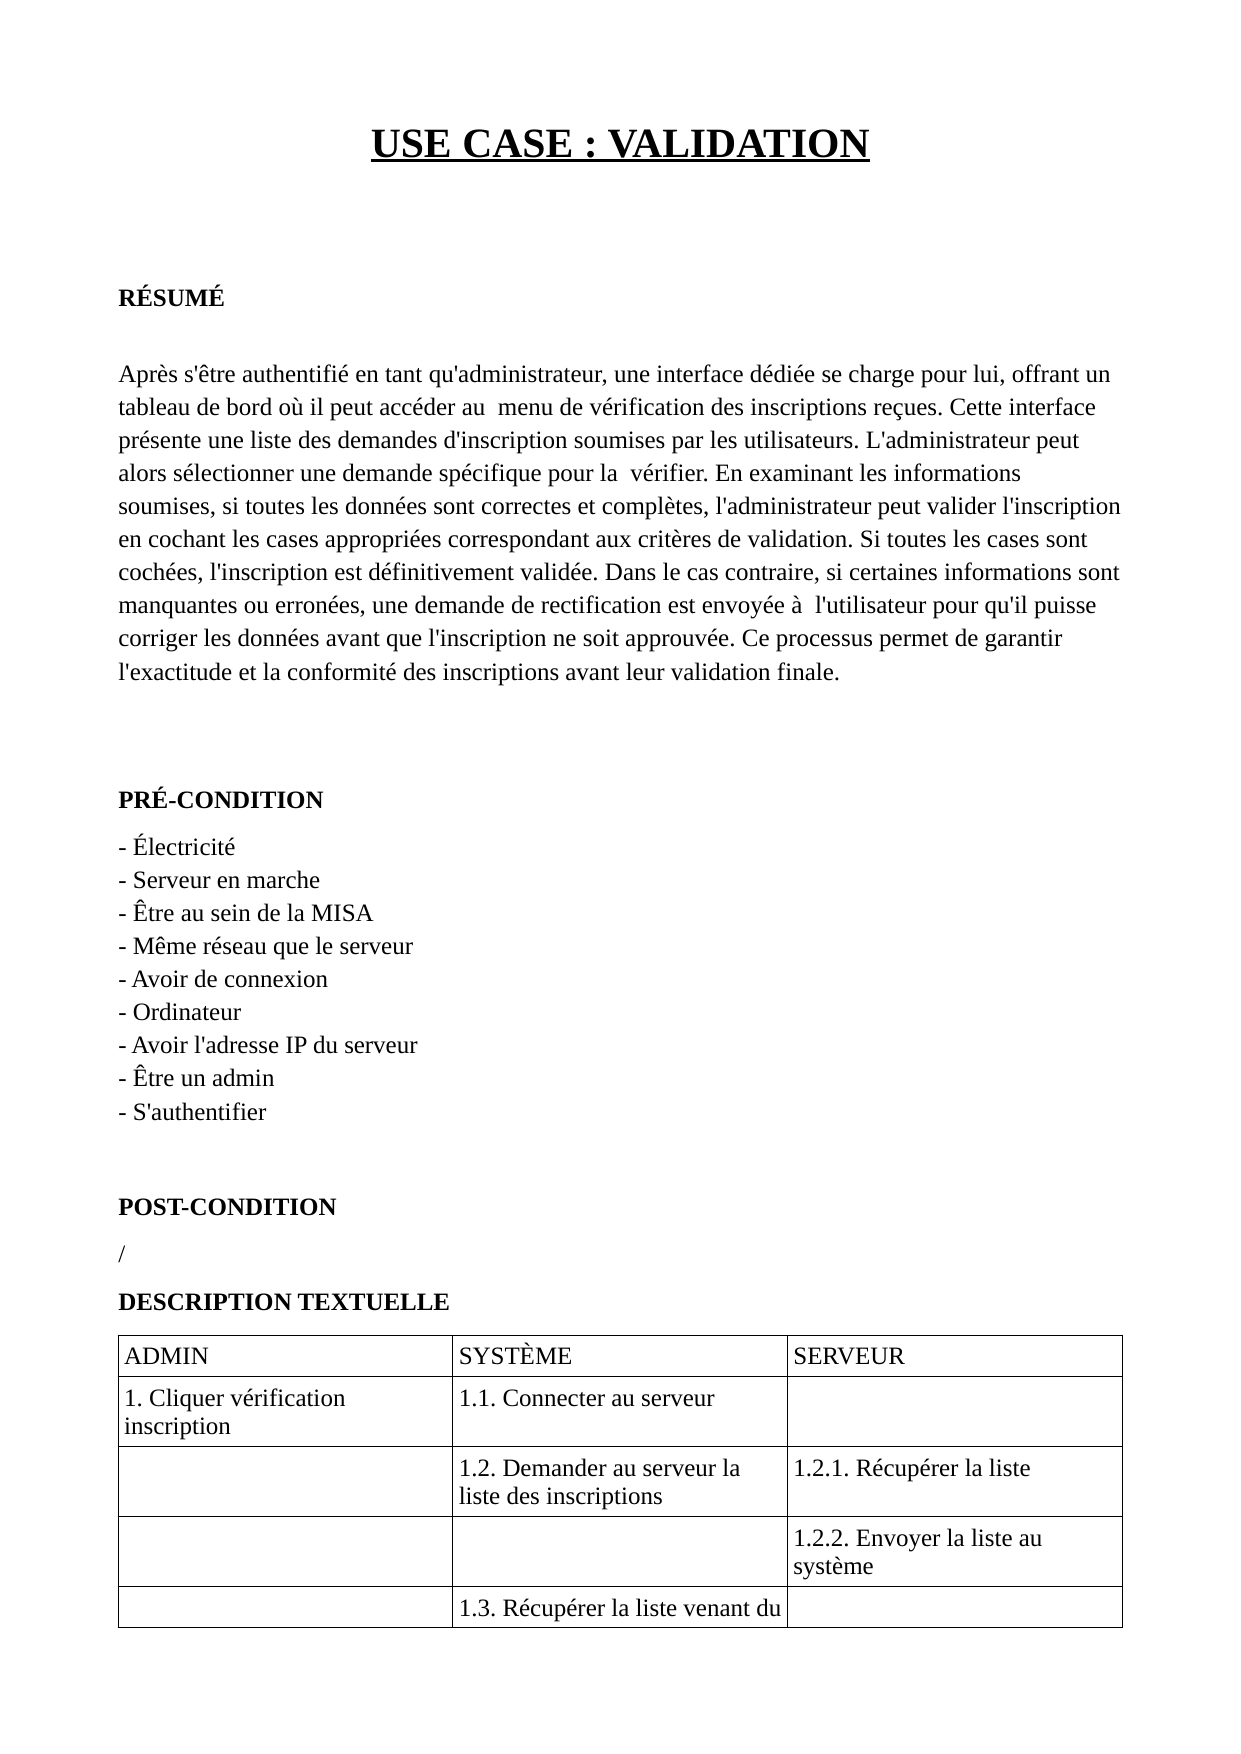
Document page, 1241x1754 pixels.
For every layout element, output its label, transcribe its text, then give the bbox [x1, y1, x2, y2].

table_cell [119, 1447, 452, 1516]
table_cell [453, 1517, 787, 1586]
table_cell [788, 1377, 1122, 1446]
table_cell 1.1. Connecter au serveur [453, 1377, 787, 1446]
table_cell 1.2. Demander au serveur la liste des inscriptions [453, 1447, 787, 1516]
text DESCRIPTION TEXTUELLE [118, 1287, 1122, 1316]
text Après s'être authentifié en tant qu'administrateur, une interface dédiée se charge pour lui, offrant un tableau de bord où il peut accéder au menu de vérification des inscriptions reçues. Cette interface présente une liste des demandes d'inscription soumises par les utilisateurs. L'administrateur peut alors sélectionner une demande spécifique pour la vérifier. En examinant les informations soumises, si toutes les données sont correctes et complètes, l'administrateur peut valider l'inscription en cochant les cases appropriées correspondant aux critères de validation. Si toutes les cases sont cochées, l'inscription est définitivement validée. Dans le cas contraire, si certaines informations sont manquantes ou erronées, une demande de rectification est envoyée à l'utilisateur pour qu'il puisse corriger les données avant que l'inscription ne soit approuvée. Ce processus permet de garantir l'exactitude et la conformité des inscriptions avant leur validation finale. [118, 359, 1122, 685]
table_cell 1.3. Récupérer la liste venant du [453, 1587, 787, 1627]
table_cell [788, 1587, 1122, 1627]
text - Électricité - Serveur en marche - Être au sein de la MISA - Même réseau que le serveur - Avoir de connexion - Ordinateur - Avoir l'adresse IP du serveur - Être un admin - S'authentifier [118, 832, 1122, 1125]
table_cell [119, 1587, 452, 1627]
text / [118, 1239, 1122, 1268]
text RÉSUMÉ [118, 283, 1122, 312]
text PRÉ-CONDITION [118, 785, 1122, 813]
table_cell 1. Cliquer vérification inscription [119, 1377, 452, 1446]
table_header ADMIN [119, 1336, 452, 1376]
text POST-CONDITION [118, 1192, 1122, 1221]
table_cell 1.2.1. Récupérer la liste [788, 1447, 1122, 1516]
table_header SYSTÈME [453, 1336, 787, 1376]
text USE CASE : VALIDATION [118, 118, 1122, 166]
table_cell [119, 1517, 452, 1586]
table_header SERVEUR [788, 1336, 1122, 1376]
table_cell 1.2.2. Envoyer la liste au système [788, 1517, 1122, 1586]
